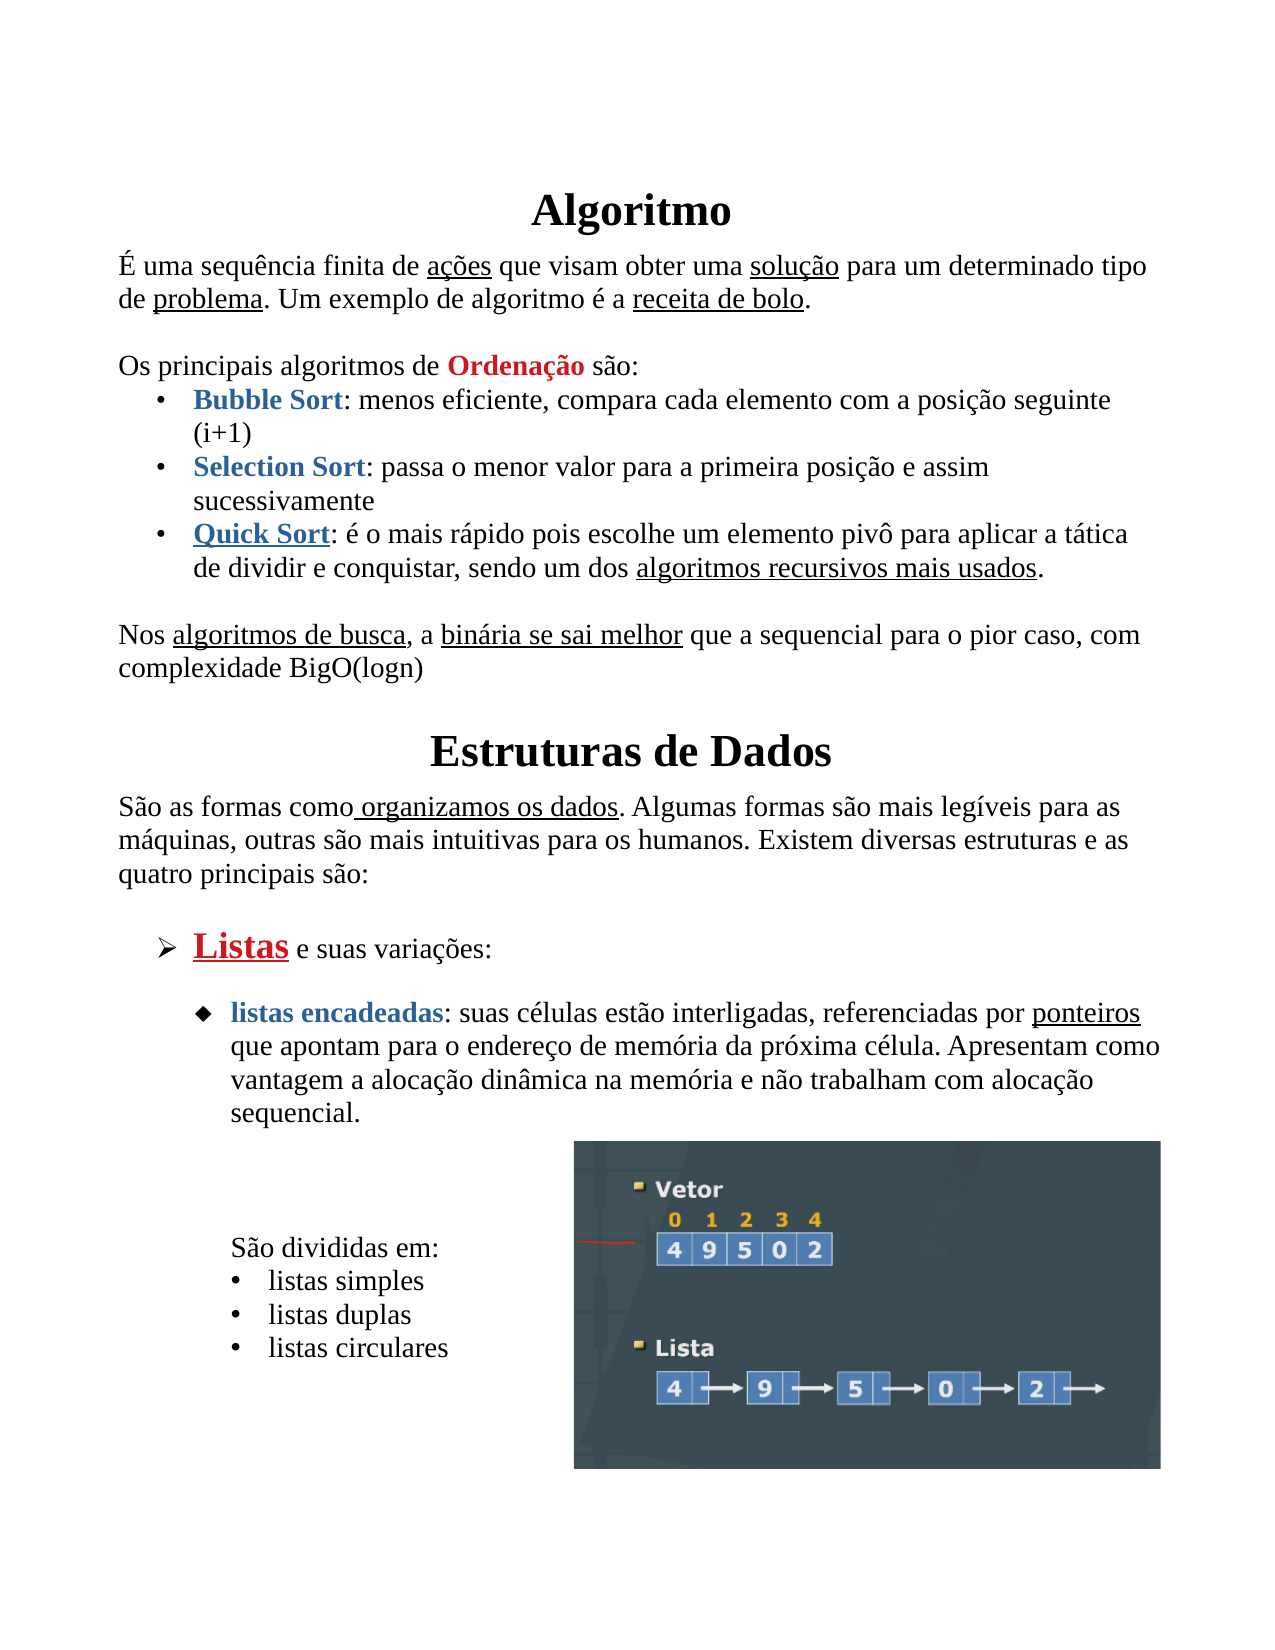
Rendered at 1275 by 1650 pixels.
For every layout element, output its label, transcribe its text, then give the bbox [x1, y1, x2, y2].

list listas encadeadas: suas células estão interligadas, referenciadas por ponteiros que apontam para o endereço de memória da próxima célula. Apresentam como vantagem a alocação dinâmica na memória e não trabalham com alocação sequencial. São divididas em: [195, 995, 1181, 1263]
text São as formas como organizamos os dados. Algumas formas são mais legíveis para as máquinas, outras são mais intuitivas para os humanos. Existem diversas estruturas e as quatro principais são: [118, 789, 1157, 923]
list listas circulares [231, 1331, 573, 1460]
list Listas e suas variações: [156, 923, 1157, 995]
subtitle Algoritmo [118, 183, 1157, 235]
list listas duplas [231, 1297, 573, 1331]
list Selection Sort: passa o menor valor para a primeira posição e assim sucessivamente [156, 449, 1157, 516]
list Bubble Sort: menos eficiente, compara cada elemento com a posição seguinte (i+1) [156, 382, 1157, 449]
subtitle Estruturas de Dados [118, 724, 1157, 776]
text Nos algoritmos de busca, a binária se sai melhor que a sequencial para o pior caso, com complexidade BigO(logn) [118, 617, 1157, 684]
text Os principais algoritmos de Ordenação são: [118, 348, 1157, 382]
picture [573, 1141, 1161, 1469]
list Quick Sort: é o mais rápido pois escolhe um elemento pivô para aplicar a tática de dividir e conquistar, sendo um dos algoritmos recursivos mais usados. [156, 516, 1157, 583]
list listas simples [231, 1263, 573, 1297]
text É uma sequência finita de ações que visam obter uma solução para um determinado tipo de problema. Um exemplo de algoritmo é a receita de bolo. [118, 248, 1157, 315]
